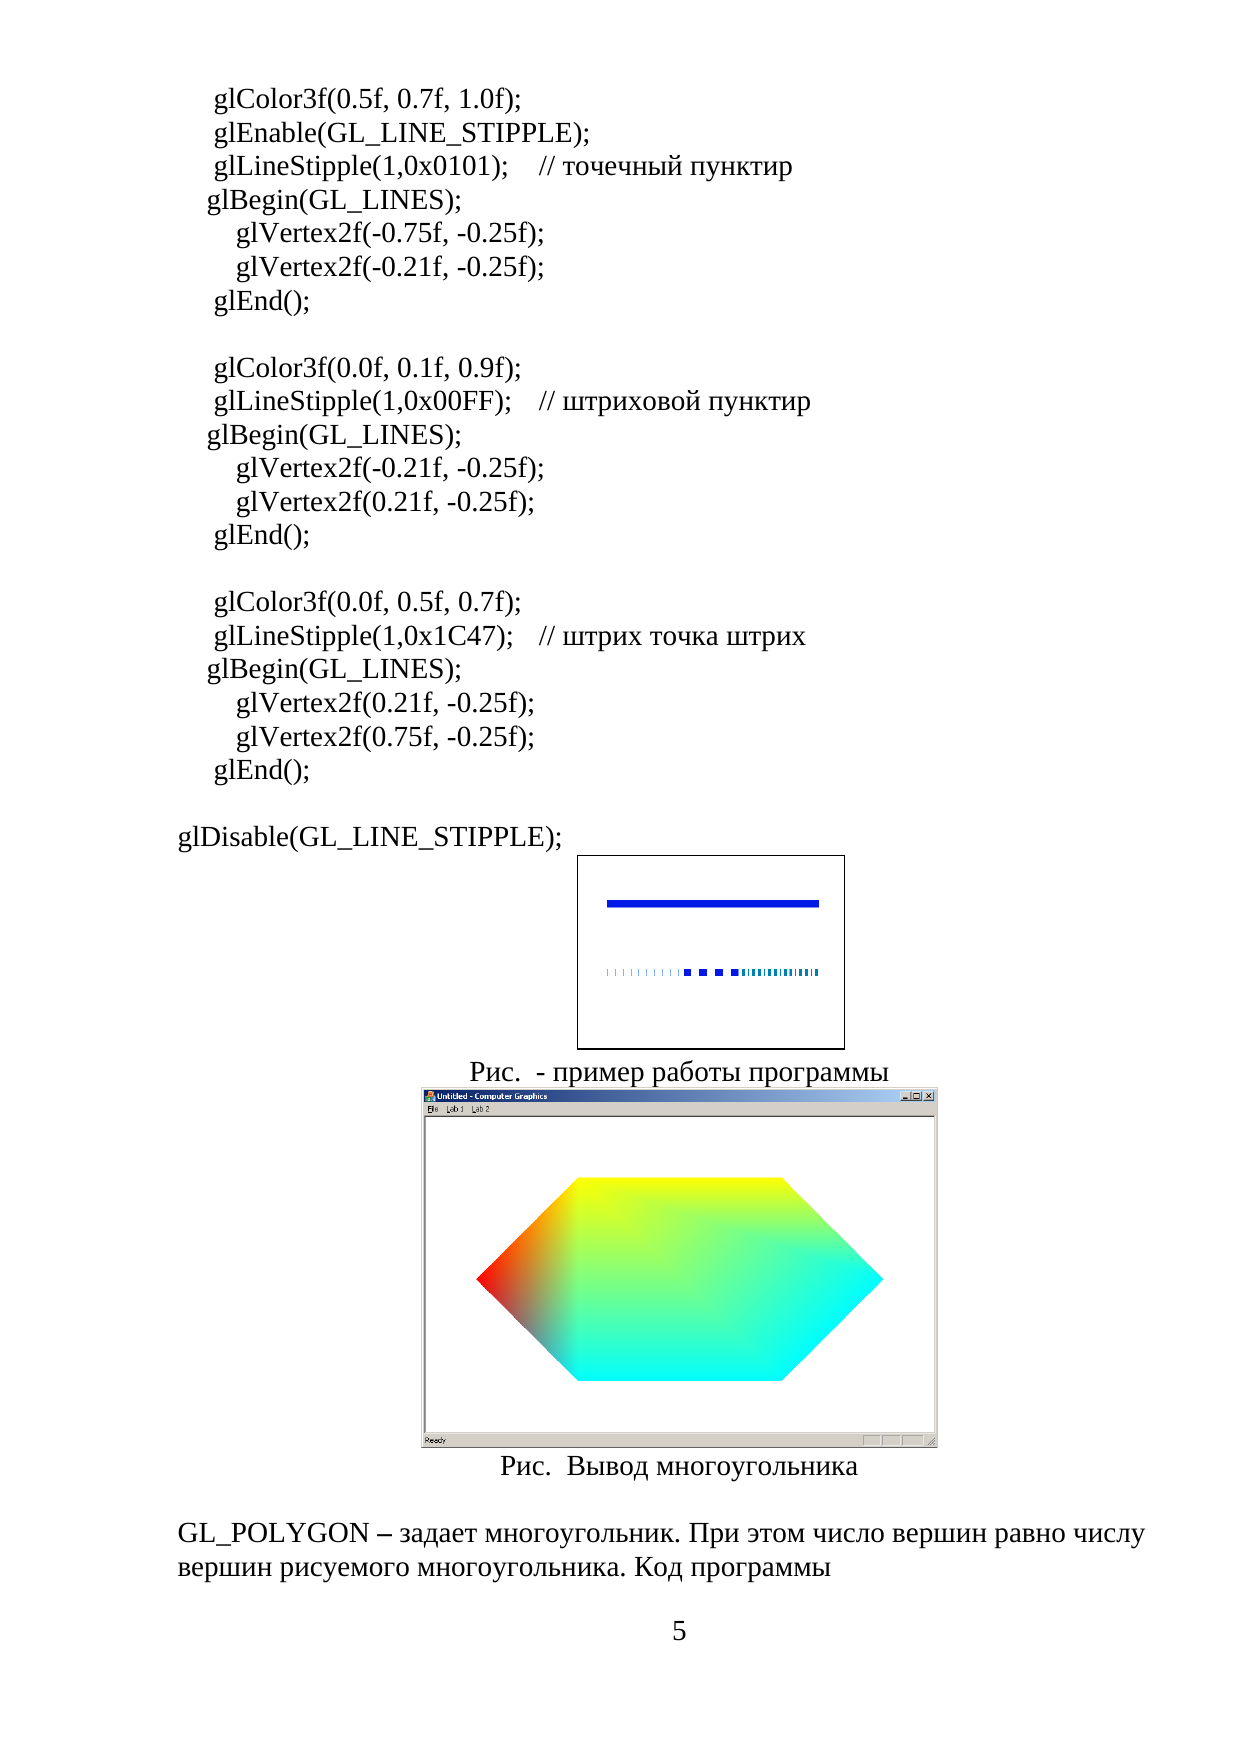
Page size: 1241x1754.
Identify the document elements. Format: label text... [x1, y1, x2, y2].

text glVertex2f(-0.21f, -0.25f); [177, 249, 1181, 283]
text glEnable(GL_LINE_STIPPLE); [177, 115, 1181, 148]
picture [585, 858, 841, 1040]
text glVertex2f(0.21f, -0.25f); [177, 685, 1181, 719]
text glBegin(GL_LINES); [177, 182, 1181, 216]
text glDisable(GL_LINE_STIPPLE); [177, 819, 1181, 853]
text glColor3f(0.5f, 0.7f, 1.0f); [177, 81, 1181, 115]
text glBegin(GL_LINES); [177, 417, 1181, 450]
text Рис. Вывод многоугольника [177, 1088, 1181, 1482]
text glBegin(GL_LINES); [177, 652, 1181, 685]
text glVertex2f(-0.75f, -0.25f); [177, 216, 1181, 249]
text glEnd(); [177, 752, 1181, 786]
text glColor3f(0.0f, 0.5f, 0.7f); [177, 584, 1181, 618]
text Рис. - пример работы программы [177, 1054, 1181, 1088]
text glLineStipple(1,0x0101); // точечный пунктир [177, 148, 1181, 182]
text glLineStipple(1,0x00FF); // штриховой пунктир [177, 383, 1181, 417]
text glEnd(); [177, 283, 1181, 316]
text glVertex2f(0.75f, -0.25f); [177, 719, 1181, 752]
text glVertex2f(0.21f, -0.25f); [177, 484, 1181, 517]
text glColor3f(0.0f, 0.1f, 0.9f); [177, 350, 1181, 383]
text glLineStipple(1,0x1C47); // штрих точка штрих [177, 618, 1181, 652]
text GL_POLYGON – задает многоугольник. При этом число вершин равно числу вершин рисуемого многоугольника. Код программы [177, 1515, 1181, 1582]
picture [421, 1087, 938, 1448]
text glVertex2f(-0.21f, -0.25f); [177, 450, 1181, 484]
text glEnd(); [177, 517, 1181, 551]
